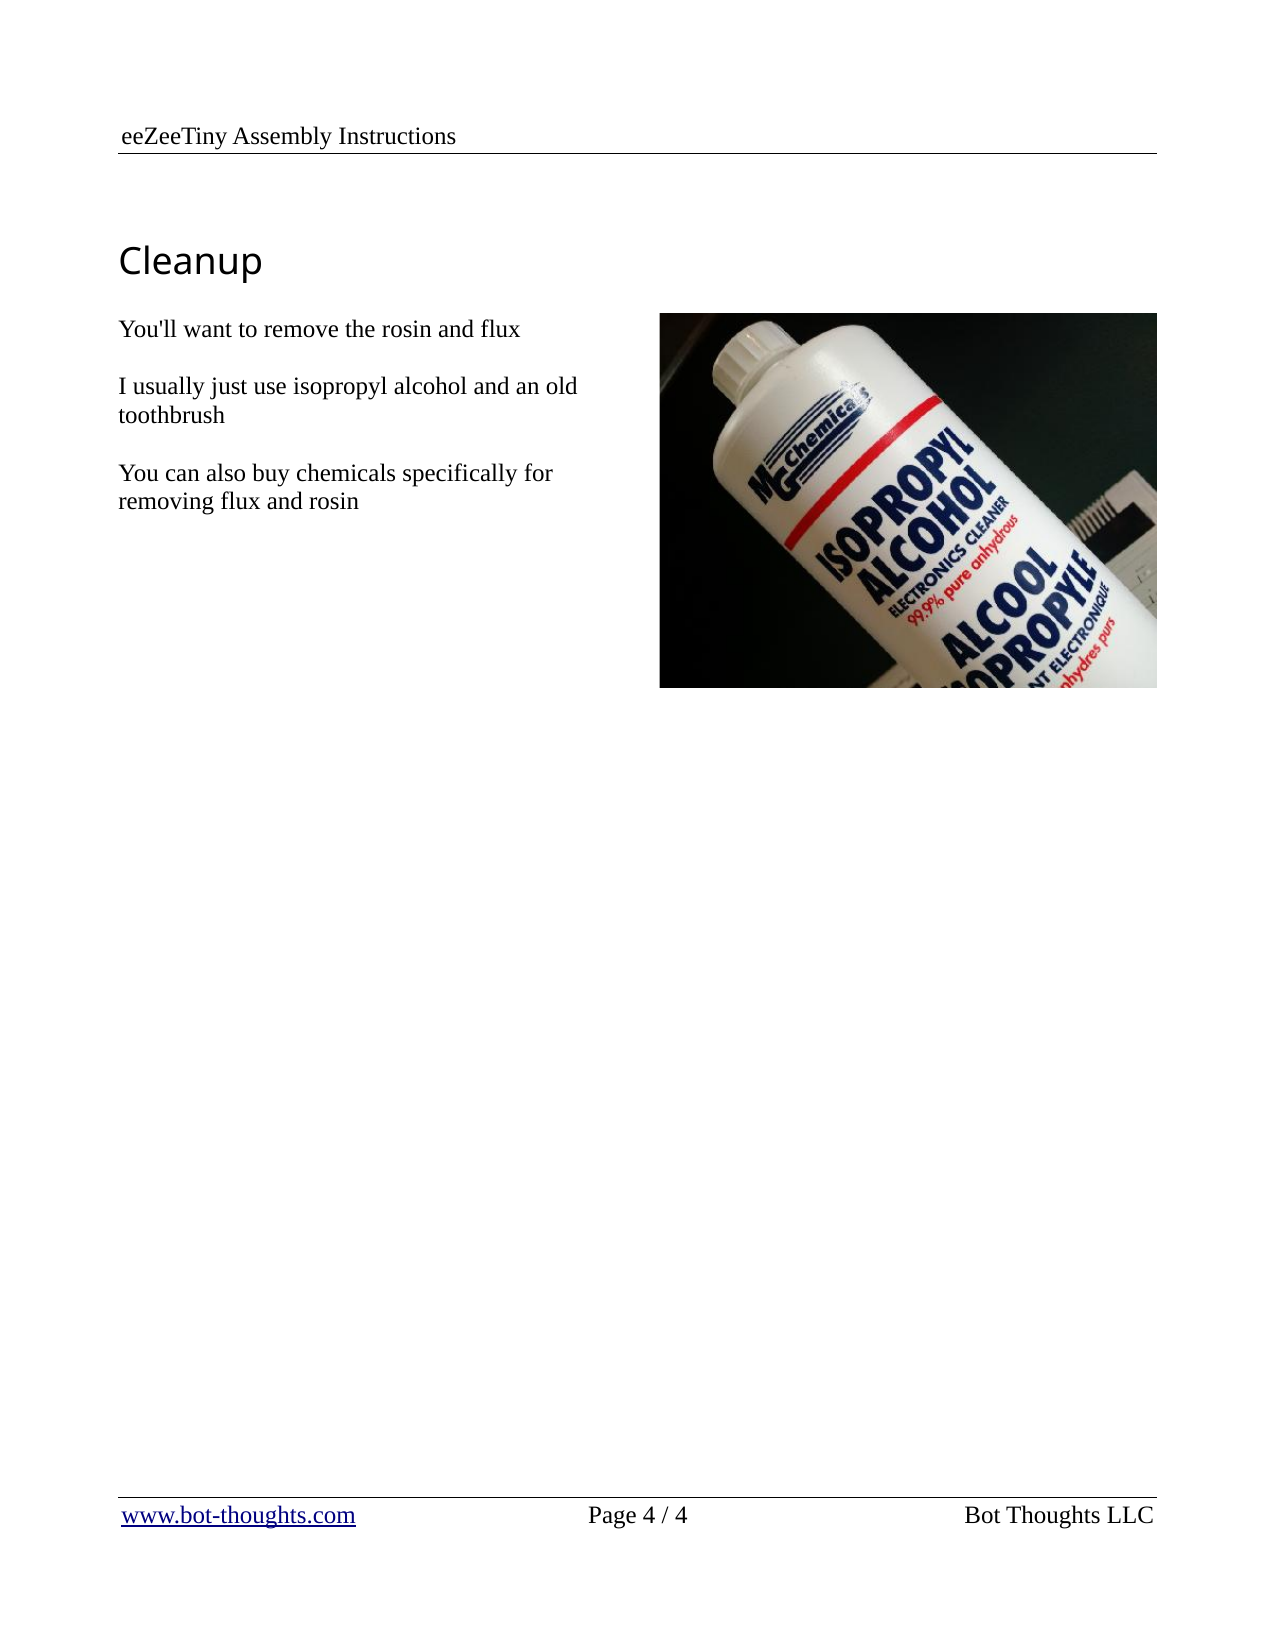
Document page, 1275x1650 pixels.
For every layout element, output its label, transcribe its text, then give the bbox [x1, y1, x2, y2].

text You'll want to remove the rosin and flux [118, 314, 659, 343]
text Cleanup [118, 234, 1157, 285]
text You can also buy chemicals specifically for removing flux and rosin [118, 458, 659, 515]
picture [659, 313, 1157, 688]
text I usually just use isopropyl alcohol and an old toothbrush [118, 371, 659, 429]
